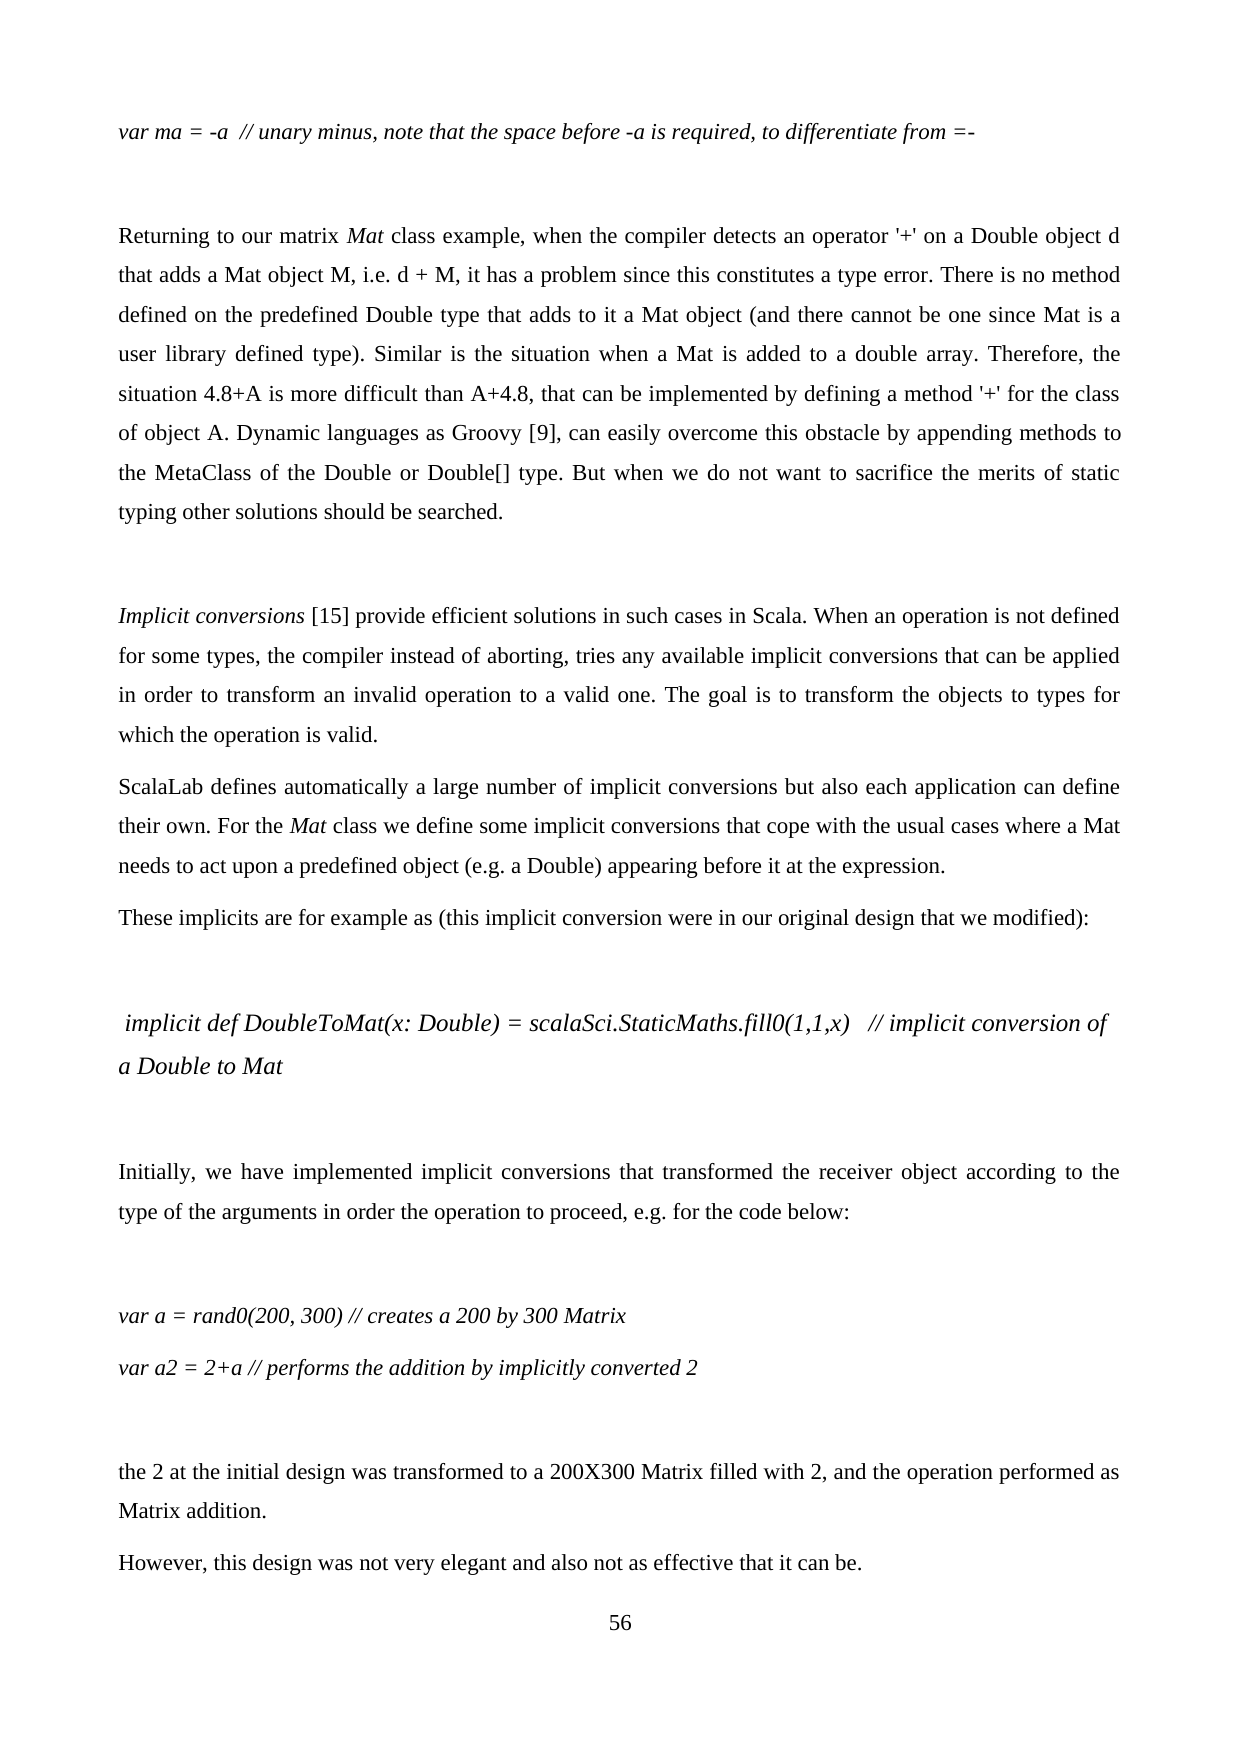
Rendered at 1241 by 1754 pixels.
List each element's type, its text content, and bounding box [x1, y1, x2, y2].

text However, this design was not very elegant and also not as effective that it can be. [118, 1549, 1122, 1576]
text These implicits are for example as (this implicit conversion were in our original design that we modified): [118, 904, 1122, 930]
text ScalaLab defines automatically a large number of implicit conversions but also each application can define their own. For the Mat class we define some implicit conversions that cope with the usual cases where a Mat needs to act upon a predefined object (e.g. a Double) appearing before it at the expression. [118, 773, 1122, 878]
text Implicit conversions [15] provide efficient solutions in such cases in Scala. When an operation is not defined for some types, the compiler instead of aborting, tries any available implicit conversions that can be applied in order to transform an invalid operation to a valid one. The goal is to transform the objects to types for which the operation is valid. [118, 602, 1122, 747]
text var ma = -a // unary minus, note that the space before -a is required, to differentiate from =- [118, 118, 1122, 144]
text implicit def DoubleToMat(x: Double) = scalaSci.StaticMaths.fill0(1,1,x) // implicit conversion of a Double to Mat [118, 1008, 1122, 1079]
text var a2 = 2+a // performs the addition by implicitly converted 2 [118, 1354, 1122, 1380]
text var a = rand0(200, 300) // creates a 200 by 300 Matrix [118, 1302, 1122, 1328]
text the 2 at the initial design was transformed to a 200X300 Matrix filled with 2, and the operation performed as Matrix addition. [118, 1458, 1122, 1524]
text Returning to our matrix Mat class example, when the compiler detects an operator '+' on a Double object d that adds a Mat object M, i.e. d + M, it has a problem since this constitutes a type error. There is no method defined on the predefined Double type that adds to it a Mat object (and there cannot be one since Mat is a user library defined type). Similar is the situation when a Mat is added to a double array. Therefore, the situation 4.8+A is more difficult than A+4.8, that can be implemented by defining a method '+' for the class of object A. Dynamic languages as Groovy [9], can easily overcome this obstacle by appending methods to the MetaClass of the Double or Double[] type. But when we do not want to sacrifice the merits of static typing other solutions should be searched. [118, 222, 1122, 525]
text Initially, we have implemented implicit conversions that transformed the receiver object according to the type of the arguments in order the operation to proceed, e.g. for the code below: [118, 1158, 1122, 1224]
